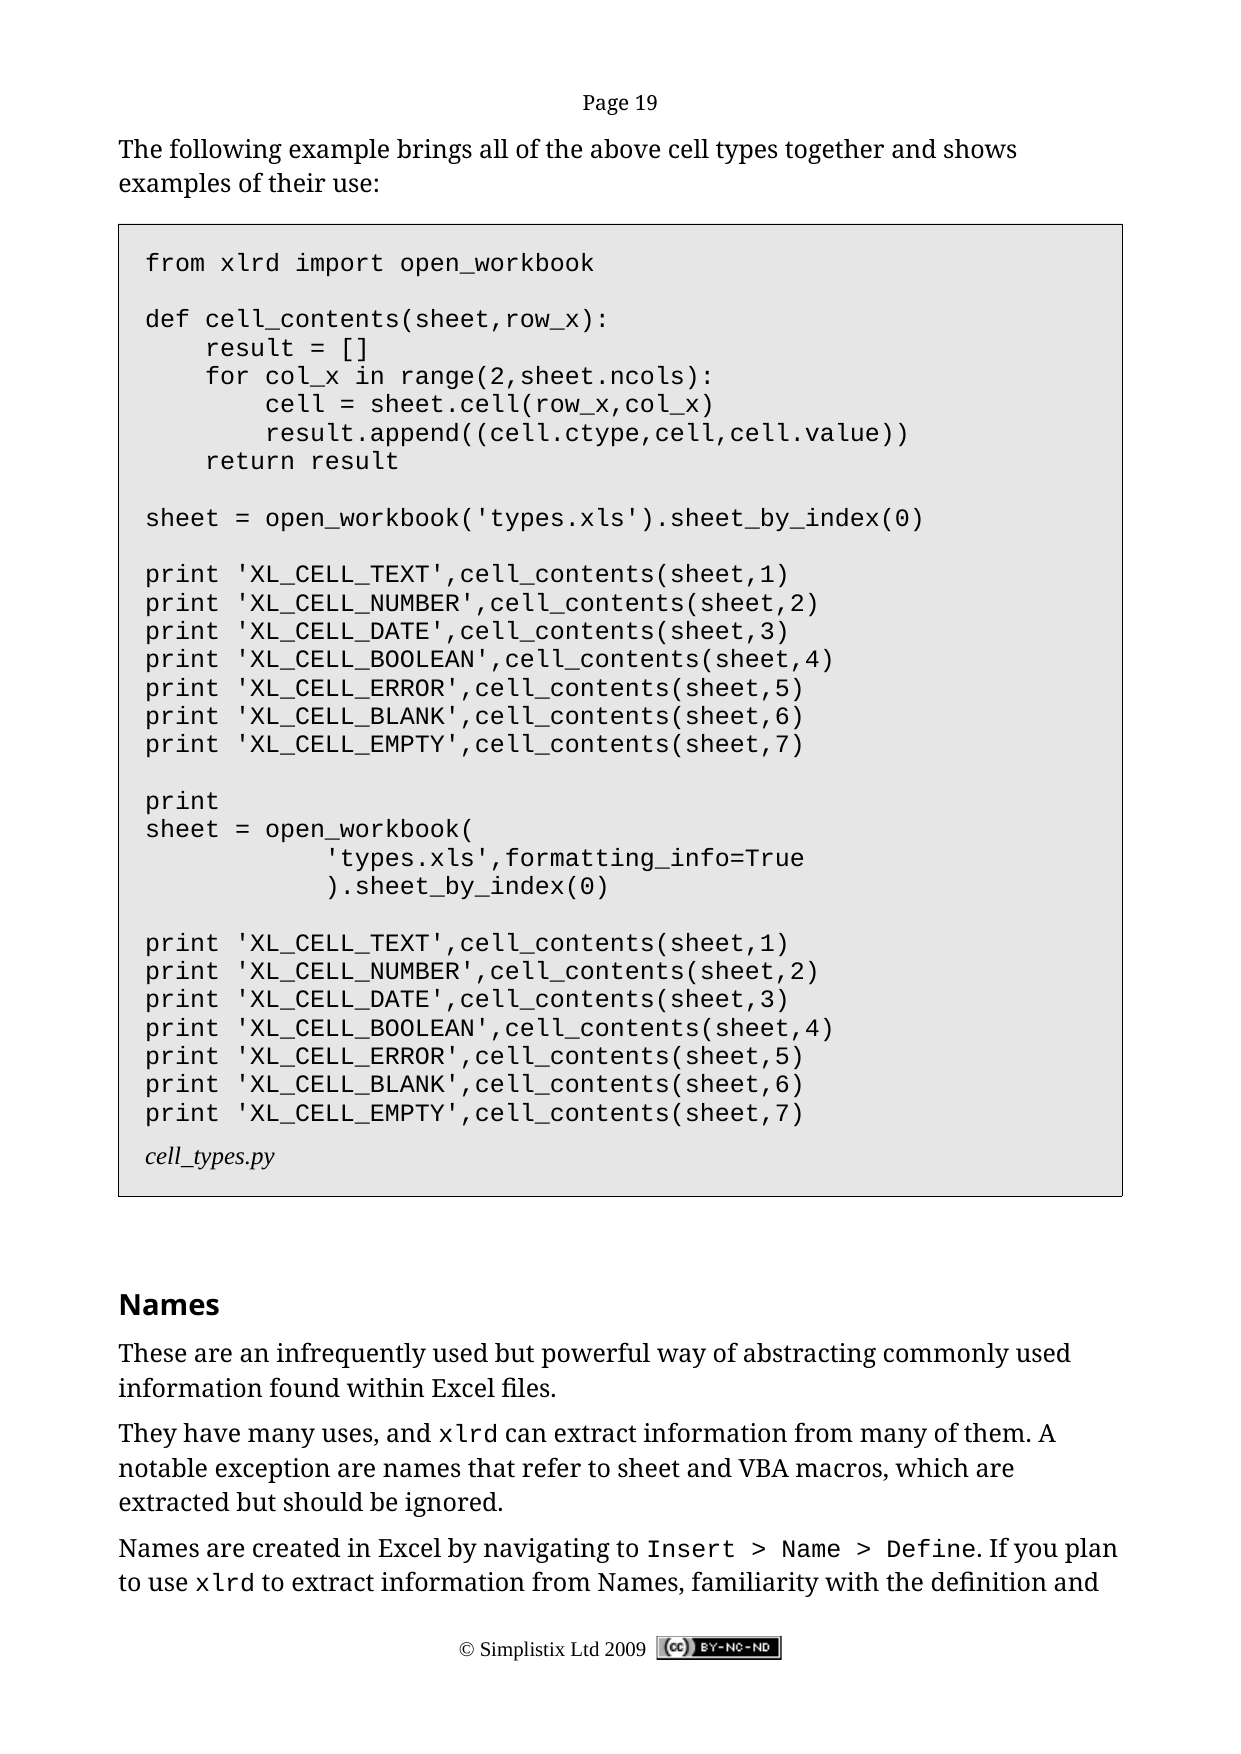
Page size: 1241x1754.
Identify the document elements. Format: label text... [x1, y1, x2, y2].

text from xlrd import open_workbook [145, 250, 1095, 278]
text These are an infrequently used but powerful way of abstracting commonly used information found within Excel files. [118, 1336, 1122, 1404]
text print 'XL_CELL_BLANK',cell_contents(sheet,6) [145, 1072, 1095, 1100]
text print 'XL_CELL_DATE',cell_contents(sheet,3) [145, 618, 1095, 647]
text print 'XL_CELL_BOOLEAN',cell_contents(sheet,4) [145, 647, 1095, 675]
text cell_types.py [145, 1141, 1095, 1170]
text return result [145, 448, 1095, 477]
text ).sheet_by_index(0) [145, 873, 1095, 902]
text print 'XL_CELL_TEXT',cell_contents(sheet,1) [145, 930, 1095, 958]
picture [656, 1636, 782, 1660]
text print 'XL_CELL_TEXT',cell_contents(sheet,1) [145, 562, 1095, 590]
text for col_x in range(2,sheet.ncols): [145, 363, 1095, 392]
text print 'XL_CELL_NUMBER',cell_contents(sheet,2) [145, 958, 1095, 987]
text cell = sheet.cell(row_x,col_x) [145, 392, 1095, 420]
text result = [] [145, 335, 1095, 363]
text print 'XL_CELL_EMPTY',cell_contents(sheet,7) [145, 1100, 1095, 1128]
text Names are created in Excel by navigating to Insert > Name > Define. If you plan to use xlrd to extract information from Names, familiarity with the definition and [118, 1530, 1122, 1599]
text print [145, 788, 1095, 817]
text print 'XL_CELL_ERROR',cell_contents(sheet,5) [145, 675, 1095, 703]
text print 'XL_CELL_EMPTY',cell_contents(sheet,7) [145, 732, 1095, 760]
text def cell_contents(sheet,row_x): [145, 307, 1095, 335]
text sheet = open_workbook( [145, 817, 1095, 845]
text print 'XL_CELL_NUMBER',cell_contents(sheet,2) [145, 590, 1095, 618]
text print 'XL_CELL_DATE',cell_contents(sheet,3) [145, 987, 1095, 1015]
subtitle Names [118, 1285, 1122, 1324]
text print 'XL_CELL_ERROR',cell_contents(sheet,5) [145, 1043, 1095, 1072]
text print 'XL_CELL_BLANK',cell_contents(sheet,6) [145, 703, 1095, 732]
text The following example brings all of the above cell types together and shows examples of their use: [118, 132, 1122, 200]
text 'types.xls',formatting_info=True [145, 845, 1095, 873]
text They have many uses, and xlrd can extract information from many of them. A notable exception are names that refer to sheet and VBA macros, which are extracted but should be ignored. [118, 1416, 1122, 1518]
text print 'XL_CELL_BOOLEAN',cell_contents(sheet,4) [145, 1015, 1095, 1043]
text sheet = open_workbook('types.xls').sheet_by_index(0) [145, 505, 1095, 533]
text result.append((cell.ctype,cell,cell.value)) [145, 420, 1095, 448]
